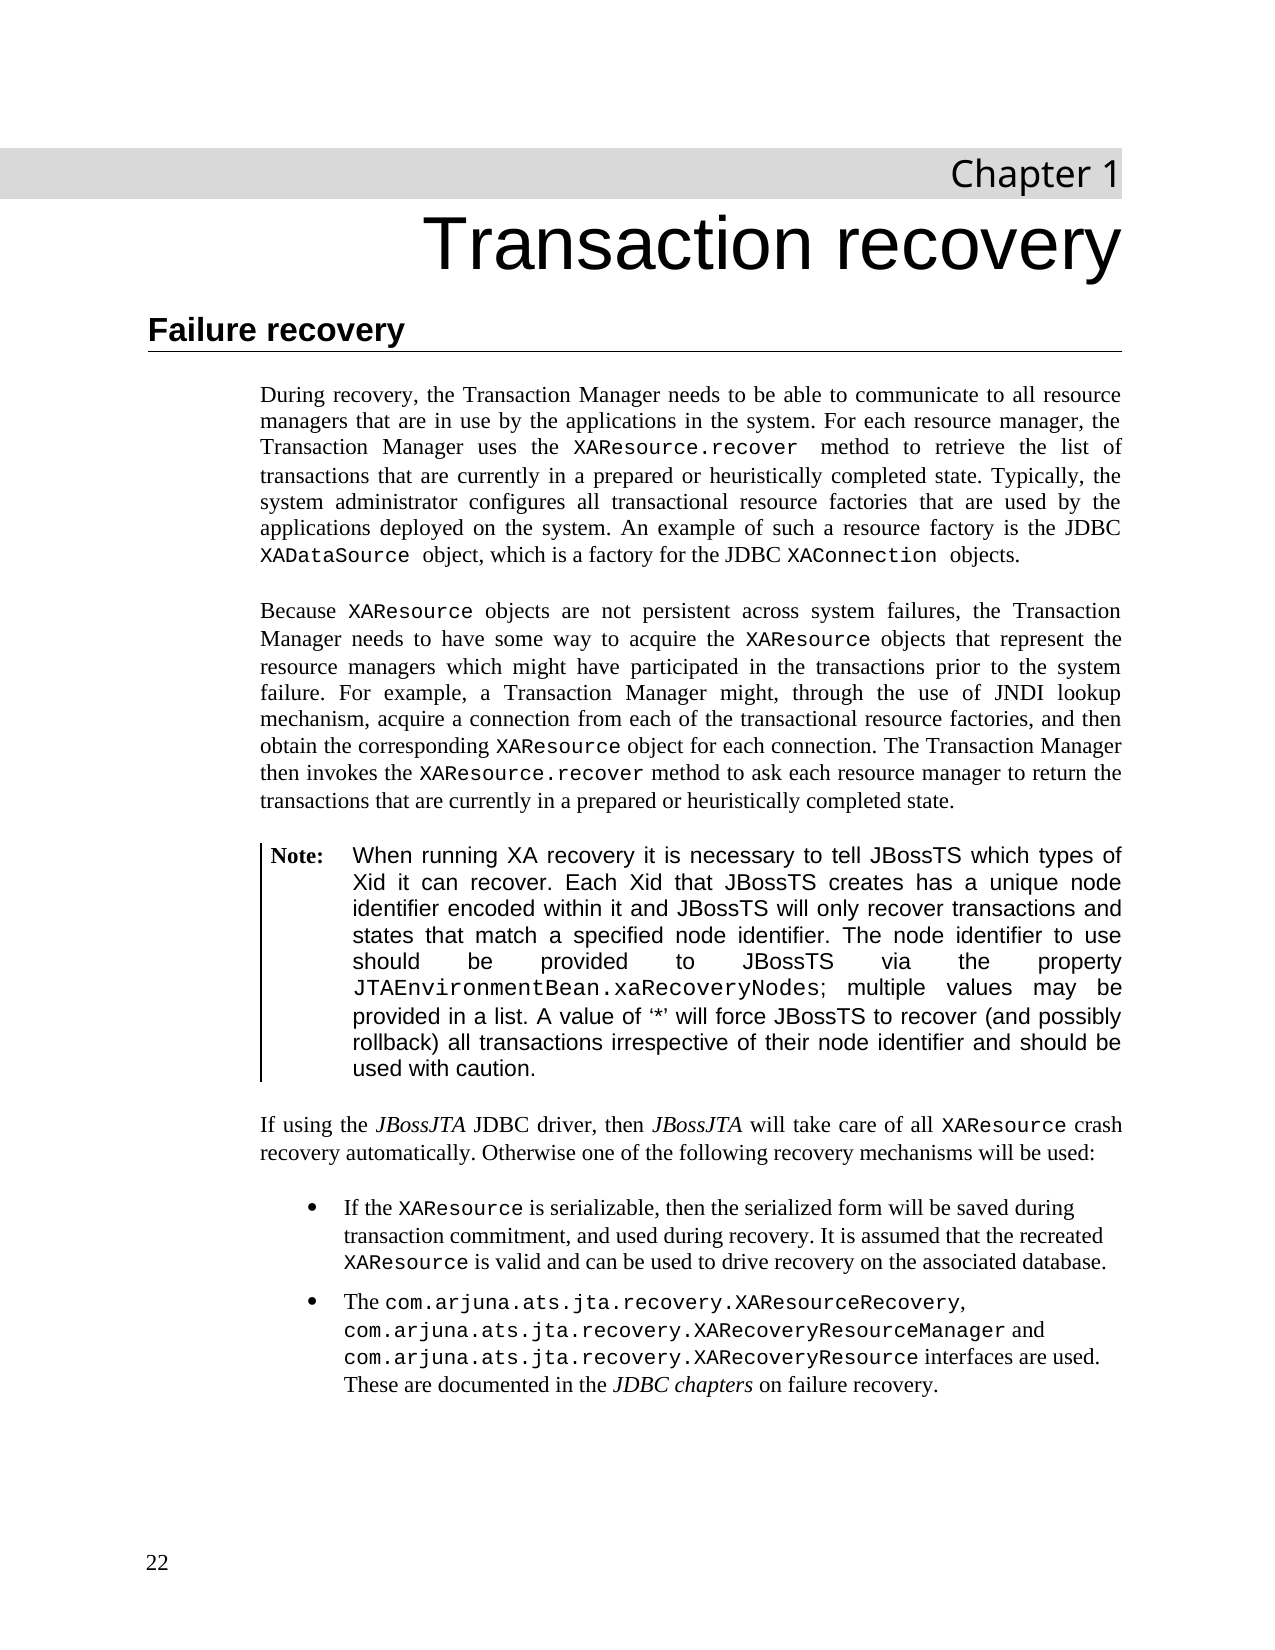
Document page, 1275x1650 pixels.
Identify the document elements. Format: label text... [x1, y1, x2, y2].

list If the XAResource is serializable, then the serialized form will be saved during transaction commitment, and used during recovery. It is assumed that the recreated XAResource is valid and can be used to drive recovery on the associated database. [308, 1194, 1122, 1276]
subtitle Failure recovery [148, 310, 1122, 351]
text If using the JBossJTA JDBC driver, then JBossJTA will take care of all XAResource crash recovery automatically. Otherwise one of the following recovery mechanisms will be used: [260, 1111, 1122, 1165]
list When running XA recovery it is necessary to tell JBossTS which types of Xid it can recover. Each Xid that JBossTS creates has a unique node identifier encoded within it and JBossTS will only recover transactions and states that match a specified node identifier. The node identifier to use should be provided to JBossTS via the property JTAEnvironmentBean.xaRecoveryNodes; multiple values may be provided in a list. A value of ‘*’ will force JBossTS to recover (and possibly rollback) all transactions irrespective of their node identifier and should be used with caution. [260, 842, 1122, 1082]
title Transaction recovery [263, 199, 1122, 285]
text During recovery, the Transaction Manager needs to be able to communicate to all resource managers that are in use by the applications in the system. For each resource manager, the Transaction Manager uses the XAResource.recover method to retrieve the list of transactions that are currently in a prepared or heuristically completed state. Typically, the system administrator configures all transactional resource factories that are used by the applications deployed on the system. An example of such a resource factory is the JDBC XADataSource object, which is a factory for the JDBC XAConnection objects. [260, 381, 1122, 568]
list The com.arjuna.ats.jta.recovery.XAResourceRecovery, com.arjuna.ats.jta.recovery.XARecoveryResourceManager and com.arjuna.ats.jta.recovery.XARecoveryResource interfaces are used. These are documented in the JDBC chapters on failure recovery. [308, 1288, 1122, 1397]
text Because XAResource objects are not persistent across system failures, the Transaction Manager needs to have some way to acquire the XAResource objects that represent the resource managers which might have participated in the transactions prior to the system failure. For example, a Transaction Manager might, through the use of JNDI lookup mechanism, acquire a connection from each of the transactional resource factories, and then obtain the corresponding XAResource object for each connection. The Transaction Manager then invokes the XAResource.recover method to ask each resource manager to return the transactions that are currently in a prepared or heuristically completed state. [260, 597, 1122, 813]
